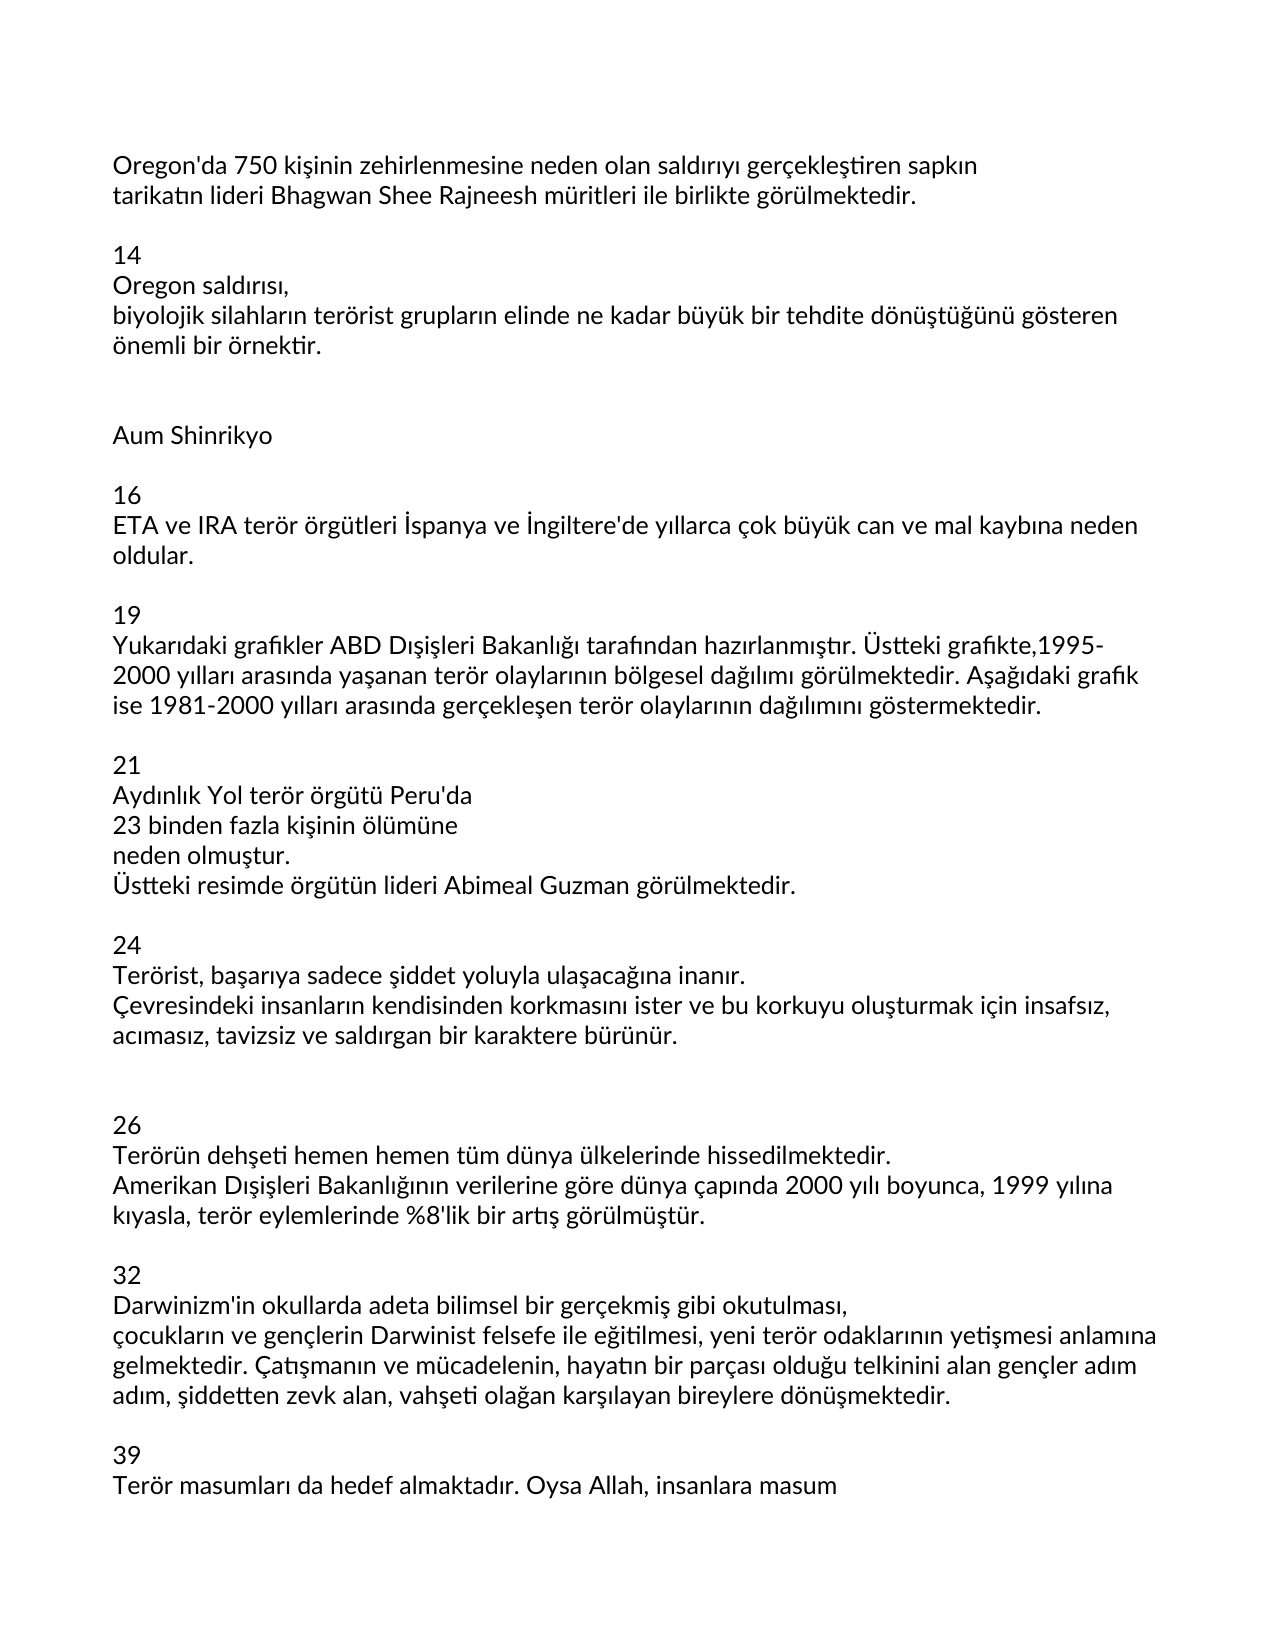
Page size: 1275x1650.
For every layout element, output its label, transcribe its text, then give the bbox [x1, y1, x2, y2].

text 14 [112, 240, 1162, 270]
text 16 [112, 480, 1162, 510]
text 26 [112, 1110, 1162, 1140]
text Yukarıdaki grafikler ABD Dışişleri Bakanlığı tarafından hazırlanmıştır. Üstteki grafikte,1995-2000 yılları arasında yaşanan terör olaylarının bölgesel dağılımı görülmektedir. Aşağıdaki grafik ise 1981-2000 yılları arasında gerçekleşen terör olaylarının dağılımını göstermektedir. [112, 630, 1162, 720]
text çocukların ve gençlerin Darwinist felsefe ile eğitilmesi, yeni terör odaklarının yetişmesi anlamına gelmektedir. Çatışmanın ve mücadelenin, hayatın bir parçası olduğu telkinini alan gençler adım adım, şiddetten zevk alan, vahşeti olağan karşılayan bireylere dönüşmektedir. [112, 1320, 1162, 1410]
text 32 [112, 1260, 1162, 1290]
text Darwinizm'in okullarda adeta bilimsel bir gerçekmiş gibi okutulması, [112, 1290, 1162, 1320]
text 21 [112, 750, 1162, 780]
text Terörün dehşeti hemen hemen tüm dünya ülkelerinde hissedilmektedir. [112, 1140, 1162, 1170]
text neden olmuştur. [112, 840, 1162, 870]
text Aydınlık Yol terör örgütü Peru'da [112, 780, 1162, 810]
text Oregon saldırısı, [112, 270, 1162, 300]
text Terör masumları da hedef almaktadır. Oysa Allah, insanlara masum [112, 1470, 1162, 1500]
text 19 [112, 600, 1162, 630]
text 23 binden fazla kişinin ölümüne [112, 810, 1162, 840]
text Aum Shinrikyo [112, 420, 1162, 450]
text Amerikan Dışişleri Bakanlığının verilerine göre dünya çapında 2000 yılı boyunca, 1999 yılına kıyasla, terör eylemlerinde %8'lik bir artış görülmüştür. [112, 1170, 1162, 1230]
text Üstteki resimde örgütün lideri Abimeal Guzman görülmektedir. [112, 870, 1162, 900]
text Çevresindeki insanların kendisinden korkmasını ister ve bu korkuyu oluşturmak için insafsız, acımasız, tavizsiz ve saldırgan bir karaktere bürünür. [112, 990, 1162, 1050]
text Oregon'da 750 kişinin zehirlenmesine neden olan saldırıyı gerçekleştiren sapkın [112, 150, 1162, 180]
text 39 [112, 1440, 1162, 1470]
text 24 [112, 930, 1162, 960]
text tarikatın lideri Bhagwan Shee Rajneesh müritleri ile birlikte görülmektedir. [112, 180, 1162, 210]
text ETA ve IRA terör örgütleri İspanya ve İngiltere'de yıllarca çok büyük can ve mal kaybına neden oldular. [112, 510, 1162, 570]
text biyolojik silahların terörist grupların elinde ne kadar büyük bir tehdite dönüştüğünü gösteren önemli bir örnektir. [112, 300, 1162, 360]
text Terörist, başarıya sadece şiddet yoluyla ulaşacağına inanır. [112, 960, 1162, 990]
